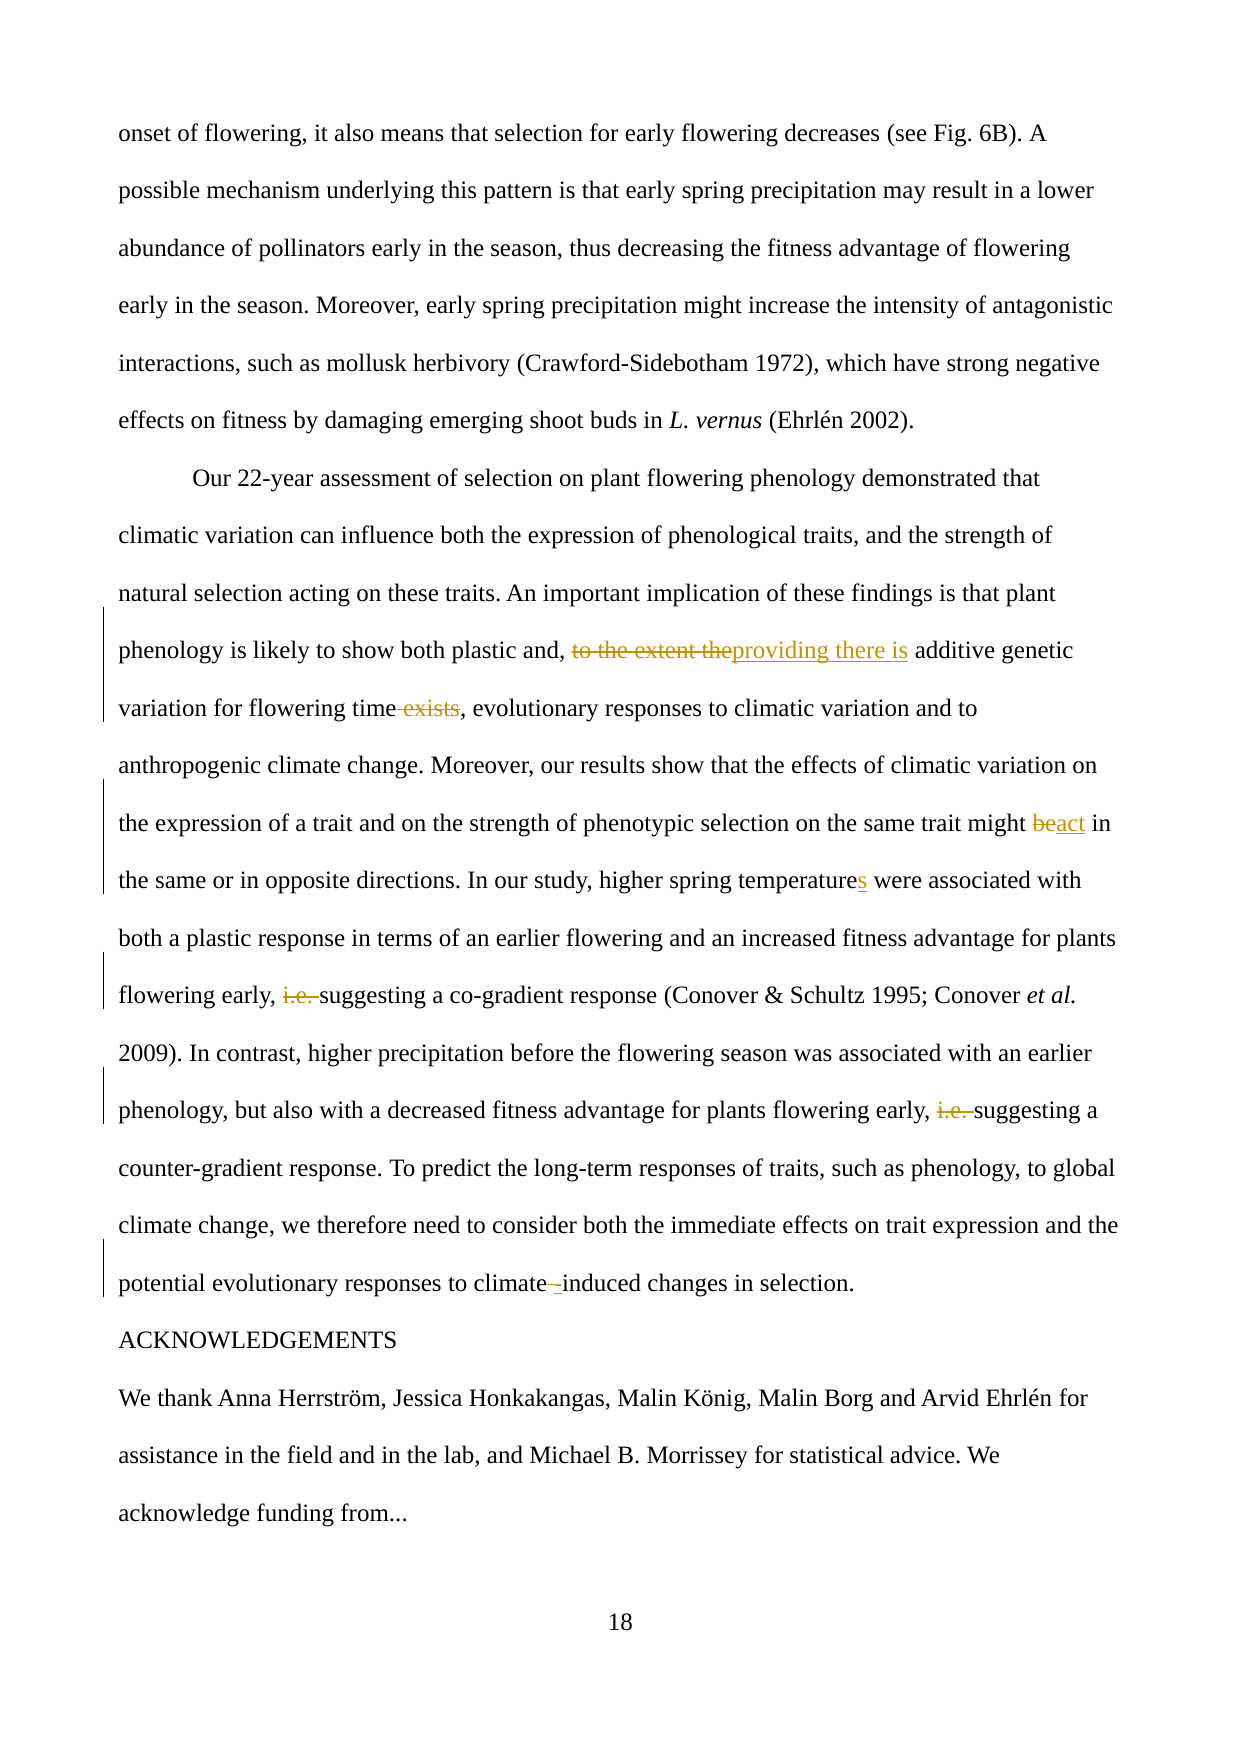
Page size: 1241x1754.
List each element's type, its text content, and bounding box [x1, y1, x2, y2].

text We thank Anna Herrström, Jessica Honkakangas, Malin König, Malin Borg and Arvid Ehrlén for assistance in the field and in the lab, and Michael B. Morrissey for statistical advice. We acknowledge funding from... [118, 1383, 1122, 1527]
text Our 22-year assessment of selection on plant flowering phenology demonstrated that climatic variation can influence both the expression of phenological traits, and the strength of natural selection acting on these traits. An important implication of these findings is that plant phenology is likely to show both plastic and, providing there is additive genetic variation for flowering time, evolutionary responses to climatic variation and to anthropogenic climate change. Moreover, our results show that the effects of climatic variation on the expression of a trait and on the strength of phenotypic selection on the same trait might act in the same or in opposite directions. In our study, higher spring temperatures were associated with both a plastic response in terms of an earlier flowering and an increased fitness advantage for plants flowering early, suggesting a co-gradient response (Conover & Schultz 1995; Conover et al. 2009). In contrast, higher precipitation before the flowering season was associated with an earlier phenology, but also with a decreased fitness advantage for plants flowering early, suggesting a counter-gradient response. To predict the long-term responses of traits, such as phenology, to global climate change, we therefore need to consider both the immediate effects on trait expression and the potential evolutionary responses to climate-induced changes in selection. [118, 463, 1122, 1297]
text ACKNOWLEDGEMENTS [118, 1326, 1122, 1354]
text onset of flowering, it also means that selection for early flowering decreases (see Fig. 6B). A possible mechanism underlying this pattern is that early spring precipitation may result in a lower abundance of pollinators early in the season, thus decreasing the fitness advantage of flowering early in the season. Moreover, early spring precipitation might increase the intensity of antagonistic interactions, such as mollusk herbivory (Crawford-Sidebotham 1972), which have strong negative effects on fitness by damaging emerging shoot buds in L. vernus (Ehrlén 2002). [118, 118, 1122, 434]
